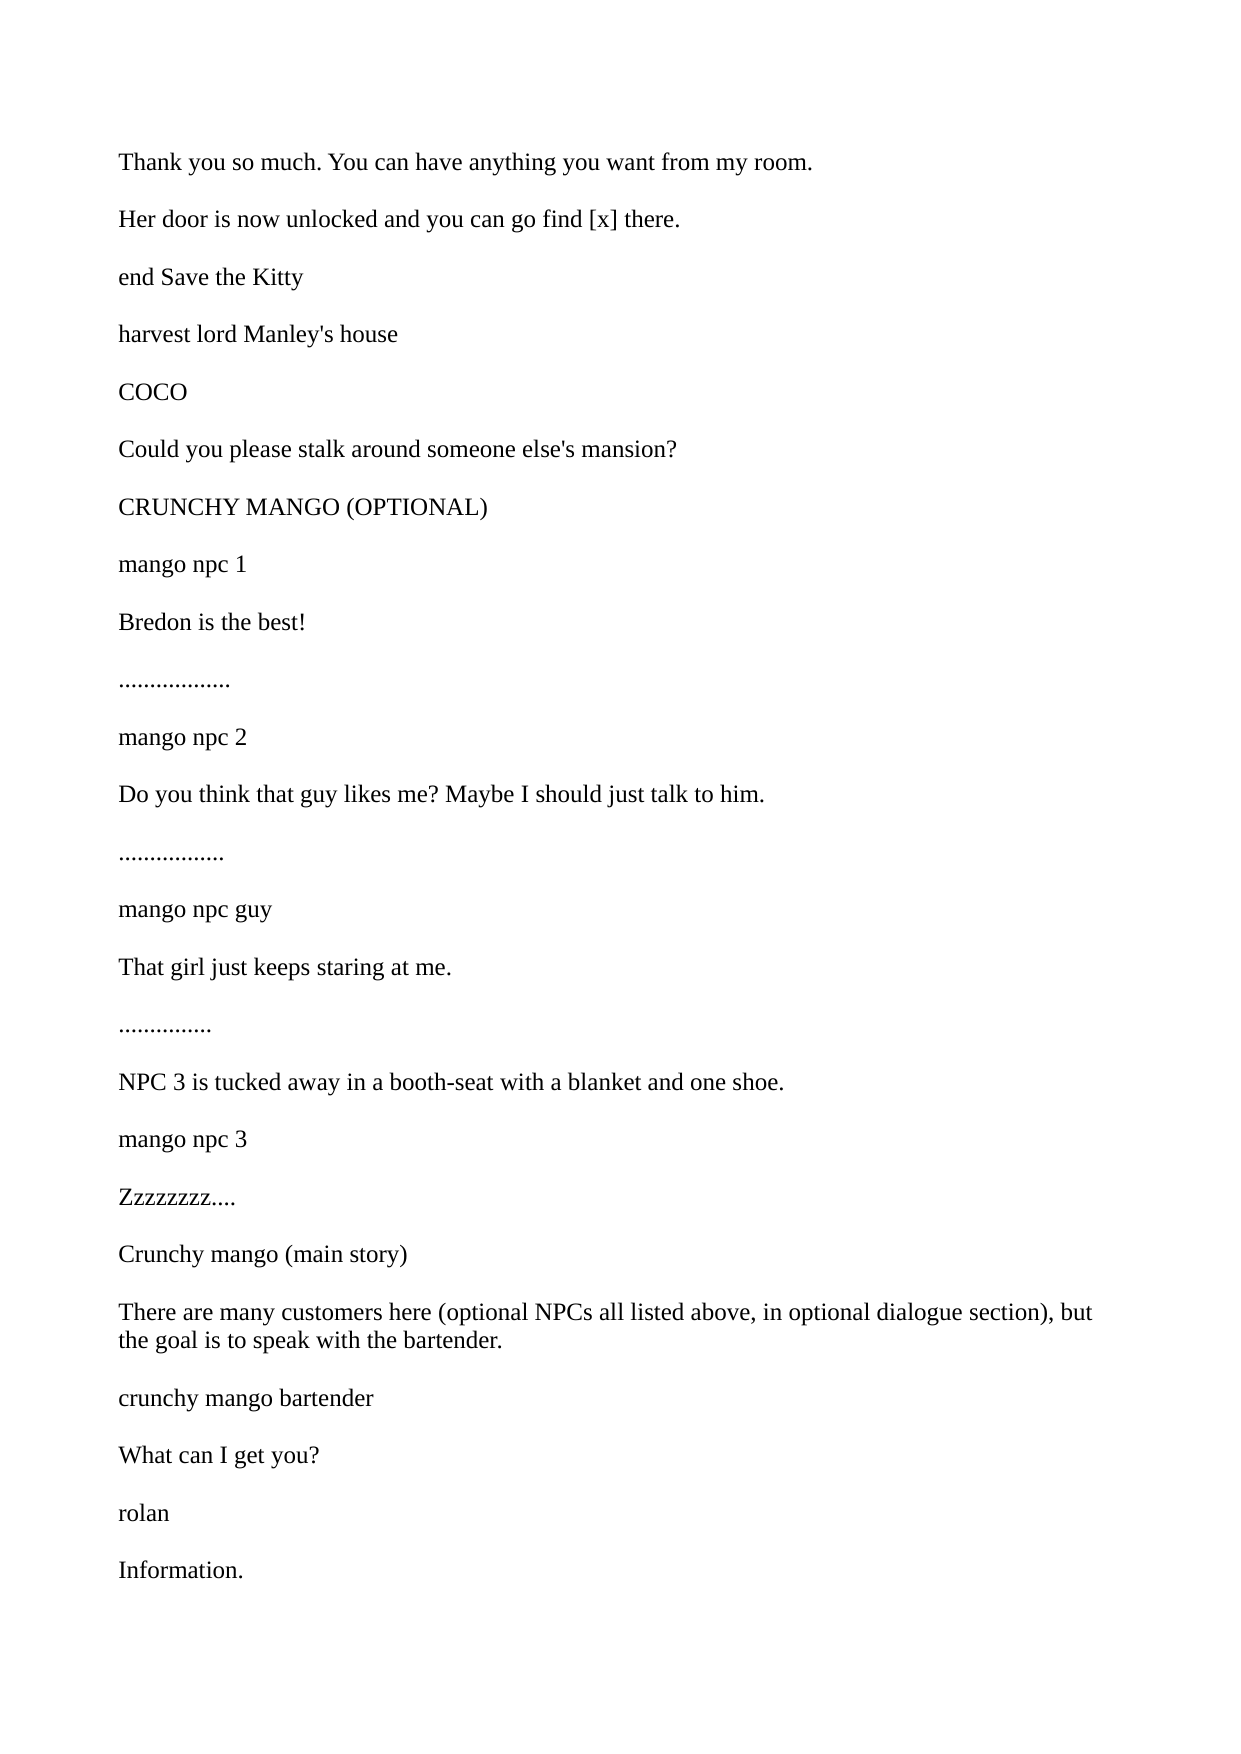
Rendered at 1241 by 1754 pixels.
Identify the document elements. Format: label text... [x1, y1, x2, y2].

text harvest lord Manley's house [118, 319, 1122, 348]
text Crunchy mango (main story) [118, 1239, 1122, 1268]
text mango npc 1 [118, 549, 1122, 578]
text .................. [118, 664, 1122, 693]
text mango npc guy [118, 894, 1122, 923]
text ................. [118, 837, 1122, 866]
text Bredon is the best! [118, 607, 1122, 636]
text That girl just keeps staring at me. [118, 952, 1122, 981]
text mango npc 3 [118, 1124, 1122, 1153]
text Do you think that guy likes me? Maybe I should just talk to him. [118, 779, 1122, 808]
text CRUNCHY MANGO (OPTIONAL) [118, 492, 1122, 521]
text crunchy mango bartender [118, 1383, 1122, 1412]
text end Save the Kitty [118, 262, 1122, 291]
text There are many customers here (optional NPCs all listed above, in optional dialogue section), but the goal is to speak with the bartender. [118, 1297, 1122, 1354]
text What can I get you? [118, 1441, 1122, 1469]
text COCO [118, 377, 1122, 406]
text Could you please stalk around someone else's mansion? [118, 434, 1122, 463]
text ............... [118, 1009, 1122, 1038]
text Her door is now unlocked and you can go find [x] there. [118, 204, 1122, 233]
text mango npc 2 [118, 722, 1122, 751]
text Zzzzzzzz.... [118, 1182, 1122, 1211]
text NPC 3 is tucked away in a booth-seat with a blanket and one shoe. [118, 1067, 1122, 1096]
text Thank you so much. You can have anything you want from my room. [118, 147, 1122, 176]
text rolan [118, 1498, 1122, 1527]
text Information. [118, 1556, 1122, 1584]
